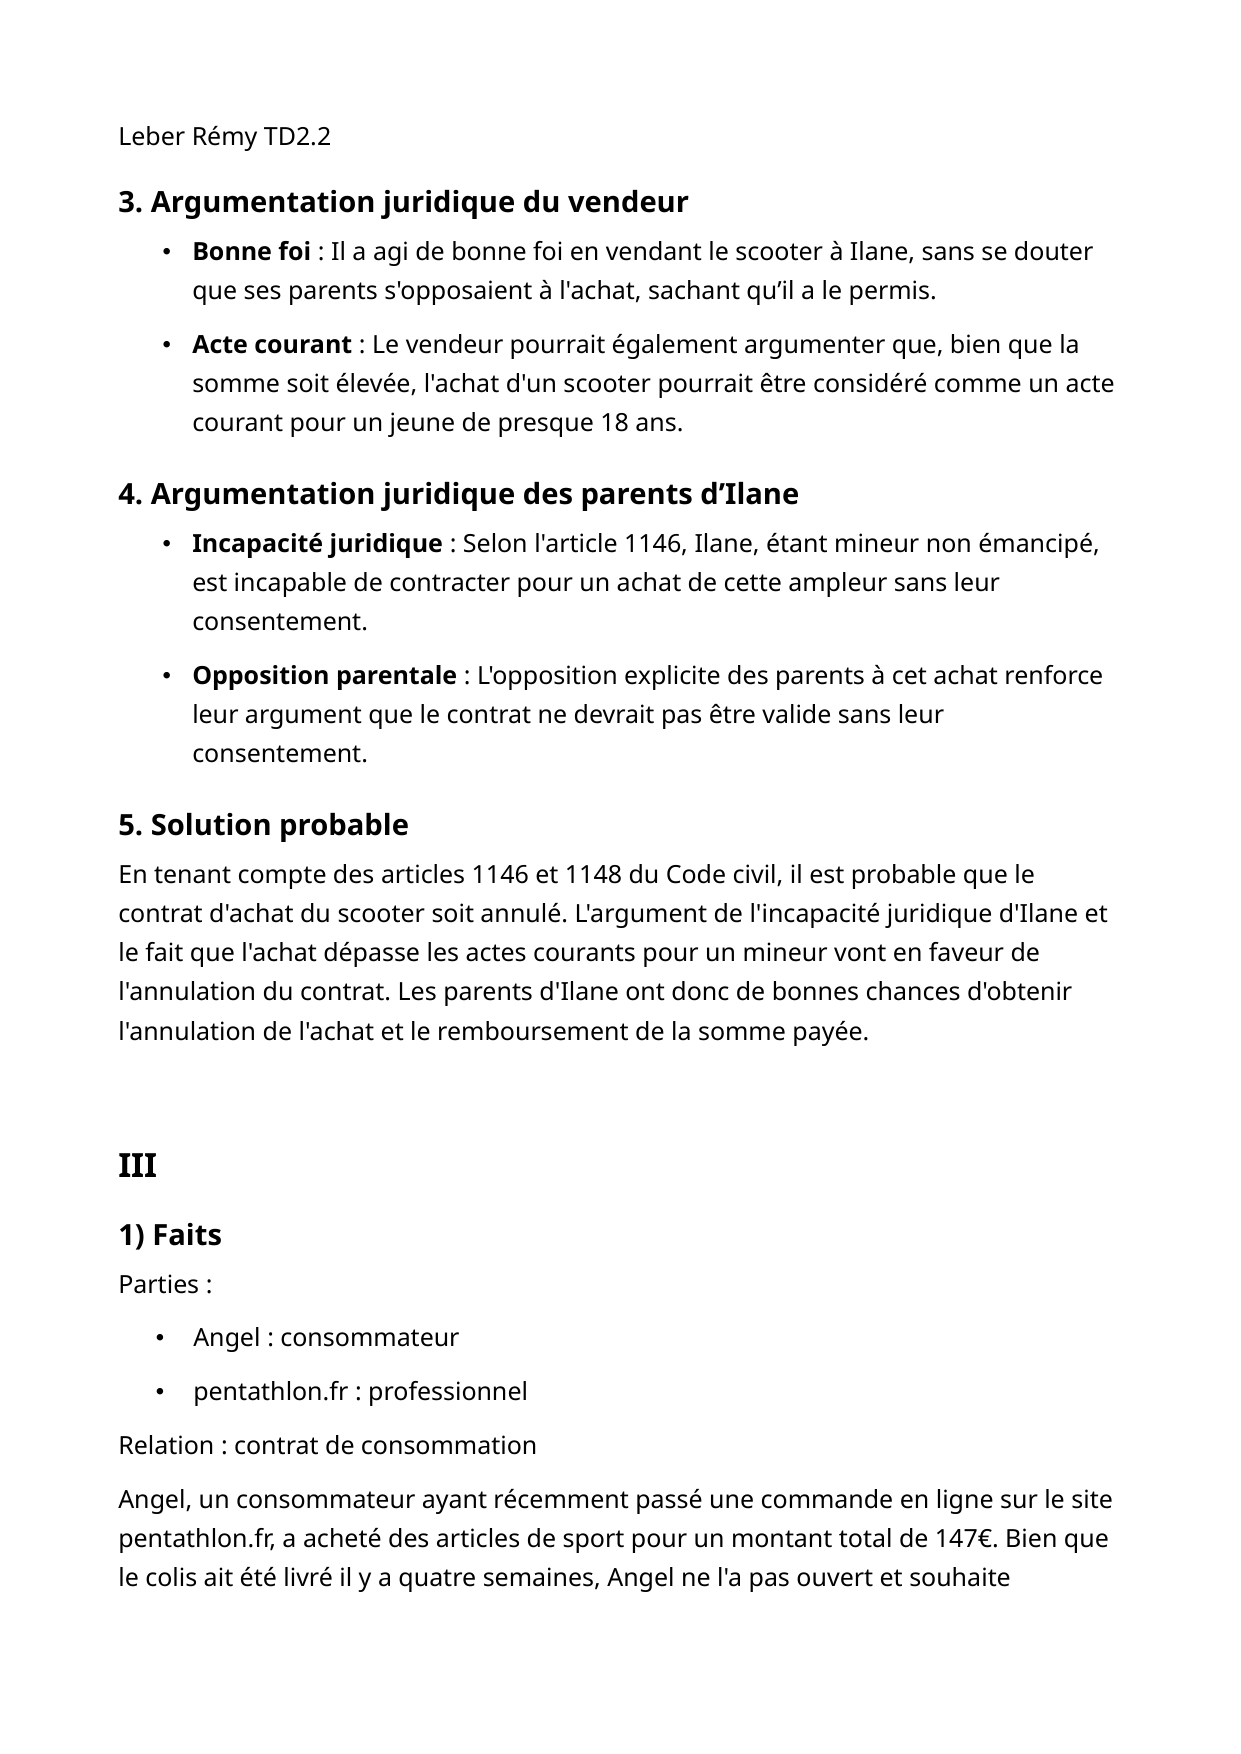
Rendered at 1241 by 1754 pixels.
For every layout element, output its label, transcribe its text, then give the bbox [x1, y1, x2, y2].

list Opposition parentale : L'opposition explicite des parents à cet achat renforce leur argument que le contrat ne devrait pas être valide sans leur consentement. [162, 658, 1122, 770]
text En tenant compte des articles 1146 et 1148 du Code civil, il est probable que le contrat d'achat du scooter soit annulé. L'argument de l'incapacité juridique d'Ilane et le fait que l'achat dépasse les actes courants pour un mineur vont en faveur de l'annulation du contrat. Les parents d'Ilane ont donc de bonnes chances d'obtenir l'annulation de l'achat et le remboursement de la somme payée. [118, 857, 1122, 1047]
list Bonne foi : Il a agi de bonne foi en vendant le scooter à Ilane, sans se douter que ses parents s'opposaient à l'achat, sachant qu’il a le permis. [162, 234, 1122, 307]
subtitle 4. Argumentation juridique des parents d’Ilane [118, 473, 1122, 513]
subtitle 1) Faits [118, 1214, 1122, 1254]
subtitle 5. Solution probable [118, 804, 1122, 844]
list pentathlon.fr : professionnel [156, 1374, 1122, 1408]
subtitle III [118, 1142, 1122, 1187]
list Incapacité juridique : Selon l'article 1146, Ilane, étant mineur non émancipé, est incapable de contracter pour un achat de cette ampleur sans leur consentement. [162, 526, 1122, 638]
list Angel : consommateur [156, 1320, 1122, 1354]
text Parties : [118, 1266, 1122, 1300]
text Relation : contrat de consommation [118, 1427, 1122, 1462]
subtitle 3. Argumentation juridique du vendeur [118, 182, 1122, 221]
text Angel, un consommateur ayant récemment passé une commande en ligne sur le site pentathlon.fr, a acheté des articles de sport pour un montant total de 147€. Bien que le colis ait été livré il y a quatre semaines, Angel ne l'a pas ouvert et souhaite [118, 1481, 1122, 1594]
list Acte courant : Le vendeur pourrait également argumenter que, bien que la somme soit élevée, l'achat d'un scooter pourrait être considéré comme un acte courant pour un jeune de presque 18 ans. [162, 327, 1122, 439]
